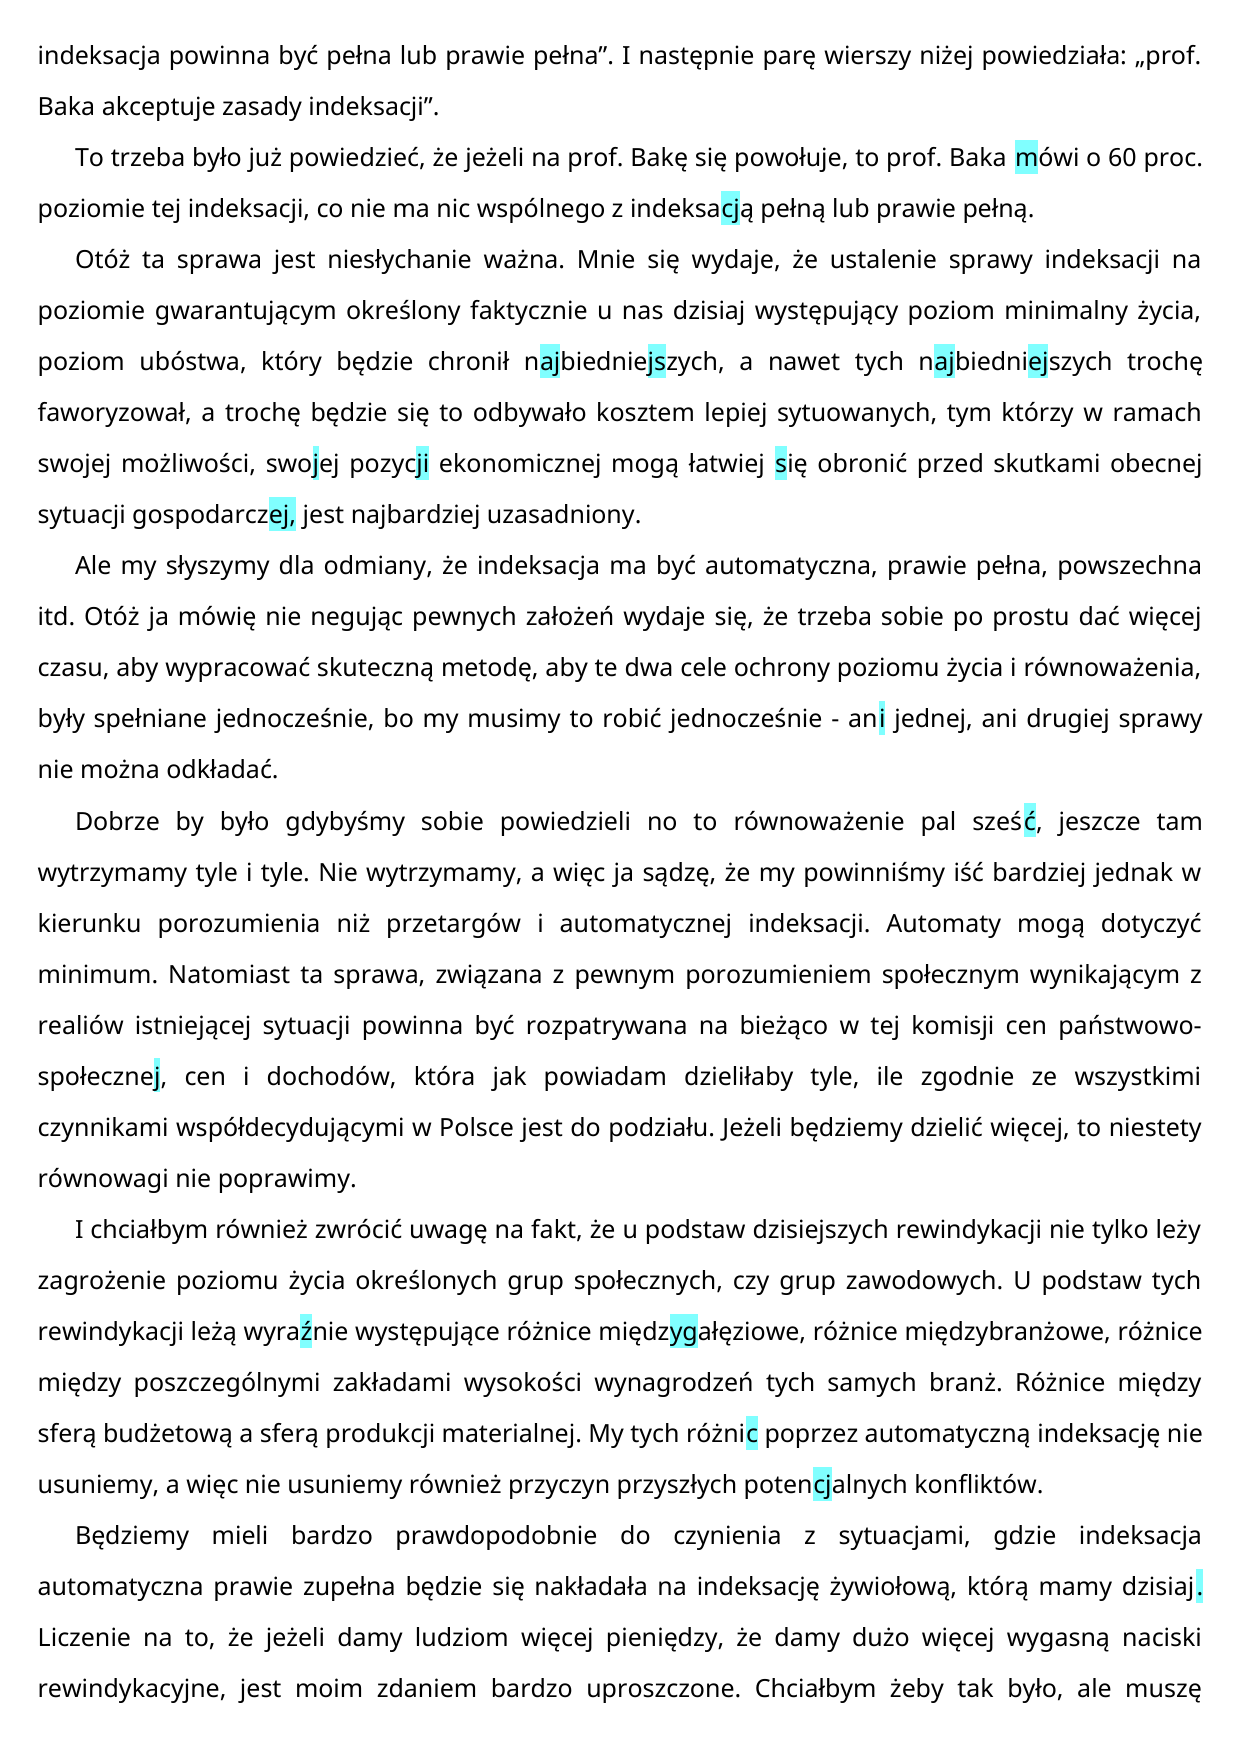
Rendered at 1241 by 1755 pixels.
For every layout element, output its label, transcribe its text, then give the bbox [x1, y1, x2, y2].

text To trzeba było już powiedzieć, że jeżeli na prof. Bakę się powołuje, to prof. Baka mówi o 60 proc. poziomie tej indeksacji, co nie ma nic wspólnego z indeksacją pełną lub prawie pełną. [37, 139, 1203, 225]
text Otóż ta sprawa jest niesłychanie ważna. Mnie się wydaje, że ustalenie sprawy indeksacji na poziomie gwarantującym określony faktycznie u nas dzisiaj występujący poziom minimalny życia, poziom ubóstwa, który będzie chronił najbiedniejszych, a nawet tych najbiedniejszych trochę faworyzował, a trochę będzie się to odbywało kosztem lepiej sytuowanych, tym którzy w ramach swojej możliwości, swojej pozycji ekonomicznej mogą łatwiej się obronić przed skutkami obecnej sytuacji gospodarczej, jest najbardziej uzasadniony. [37, 242, 1203, 531]
text Ale my słyszymy dla odmiany, że indeksacja ma być automatyczna, prawie pełna, powszechna itd. Otóż ja mówię nie negując pewnych założeń wydaje się, że trzeba sobie po prostu dać więcej czasu, aby wypracować skuteczną metodę, aby te dwa cele ochrony poziomu życia i równoważenia, były spełniane jednocześnie, bo my musimy to robić jednocześnie - ani jednej, ani drugiej sprawy nie można odkładać. [37, 548, 1203, 786]
text I chciałbym również zwrócić uwagę na fakt, że u podstaw dzisiejszych rewindykacji nie tylko leży zagrożenie poziomu życia określonych grup społecznych, czy grup zawodowych. U podstaw tych rewindykacji leżą wyraźnie występujące różnice międzygałęziowe, różnice międzybranżowe, różnice między poszczególnymi zakładami wysokości wynagrodzeń tych samych branż. Różnice między sferą budżetową a sferą produkcji materialnej. My tych różnic poprzez automatyczną indeksację nie usuniemy, a więc nie usuniemy również przyczyn przyszłych potencjalnych konfliktów. [37, 1211, 1203, 1501]
text Dobrze by było gdybyśmy sobie powiedzieli no to równoważenie pal sześć, jeszcze tam wytrzymamy tyle i tyle. Nie wytrzymamy, a więc ja sądzę, że my powinniśmy iść bardziej jednak w kierunku porozumienia niż przetargów i automatycznej indeksacji. Automaty mogą dotyczyć minimum. Natomiast ta sprawa, związana z pewnym porozumieniem społecznym wynikającym z realiów istniejącej sytuacji powinna być rozpatrywana na bieżąco w tej komisji cen państwowo-społecznej, cen i dochodów, która jak powiadam dzieliłaby tyle, ile zgodnie ze wszystkimi czynnikami współdecydującymi w Polsce jest do podziału. Jeżeli będziemy dzielić więcej, to niestety równowagi nie poprawimy. [37, 803, 1203, 1194]
text indeksacja powinna być pełna lub prawie pełna”. I następnie parę wierszy niżej powiedziała: „prof. Baka akceptuje zasady indeksacji”. [37, 37, 1203, 123]
text Będziemy mieli bardzo prawdopodobnie do czynienia z sytuacjami, gdzie indeksacja automatyczna prawie zupełna będzie się nakładała na indeksację żywiołową, którą mamy dzisiaj. Liczenie na to, że jeżeli damy ludziom więcej pieniędzy, że damy dużo więcej wygasną naciski rewindykacyjne, jest moim zdaniem bardzo uproszczone. Chciałbym żeby tak było, ale muszę [37, 1518, 1203, 1705]
